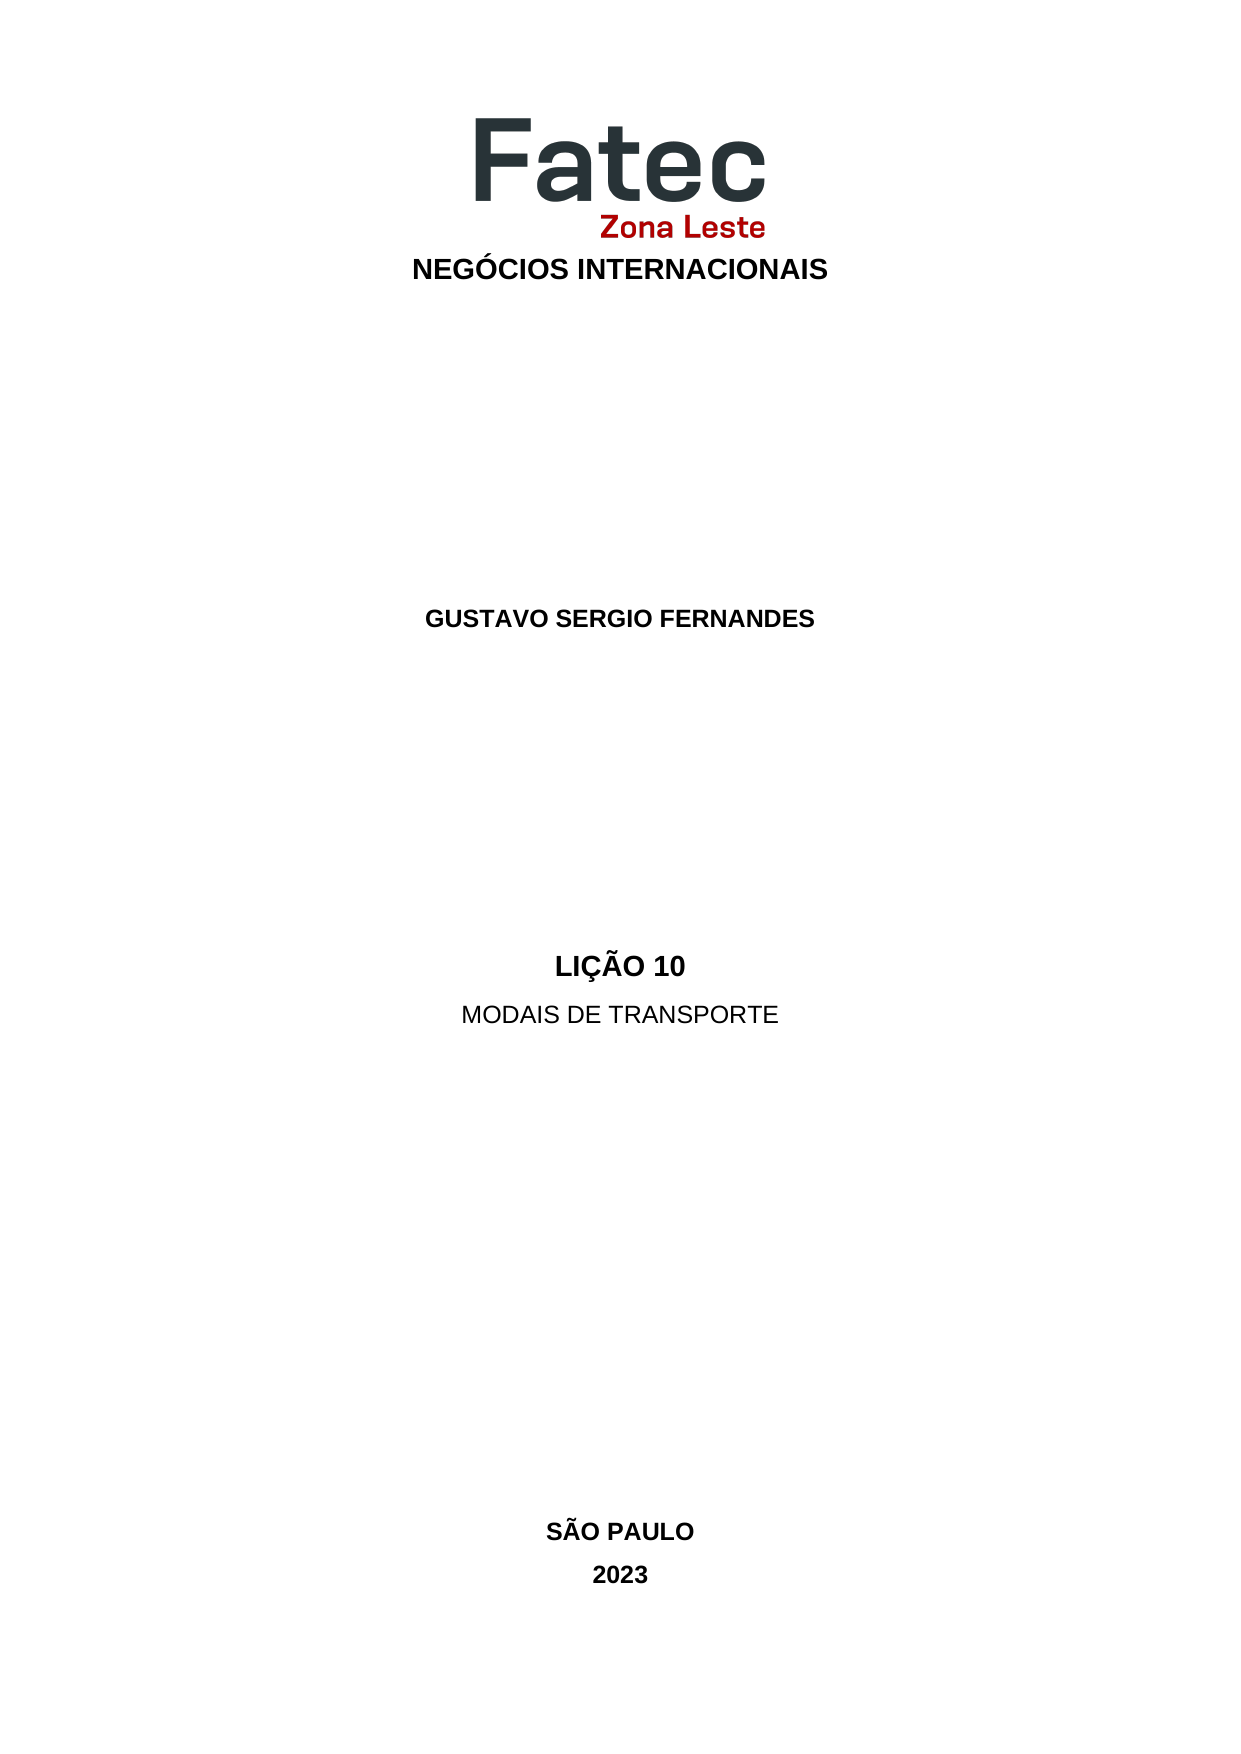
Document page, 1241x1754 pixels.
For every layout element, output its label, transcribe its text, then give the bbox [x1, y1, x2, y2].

text GUSTAVO SERGIO FERNANDES [118, 604, 1122, 633]
text SÃO PAULO [118, 1517, 1122, 1546]
text 2023 [118, 1560, 1122, 1589]
text MODAIS DE TRANSPORTE [118, 1000, 1122, 1028]
picture [475, 118, 765, 238]
text NEGÓCIOS INTERNACIONAIS [118, 252, 1122, 286]
text LIÇÃO 10 [118, 949, 1122, 983]
